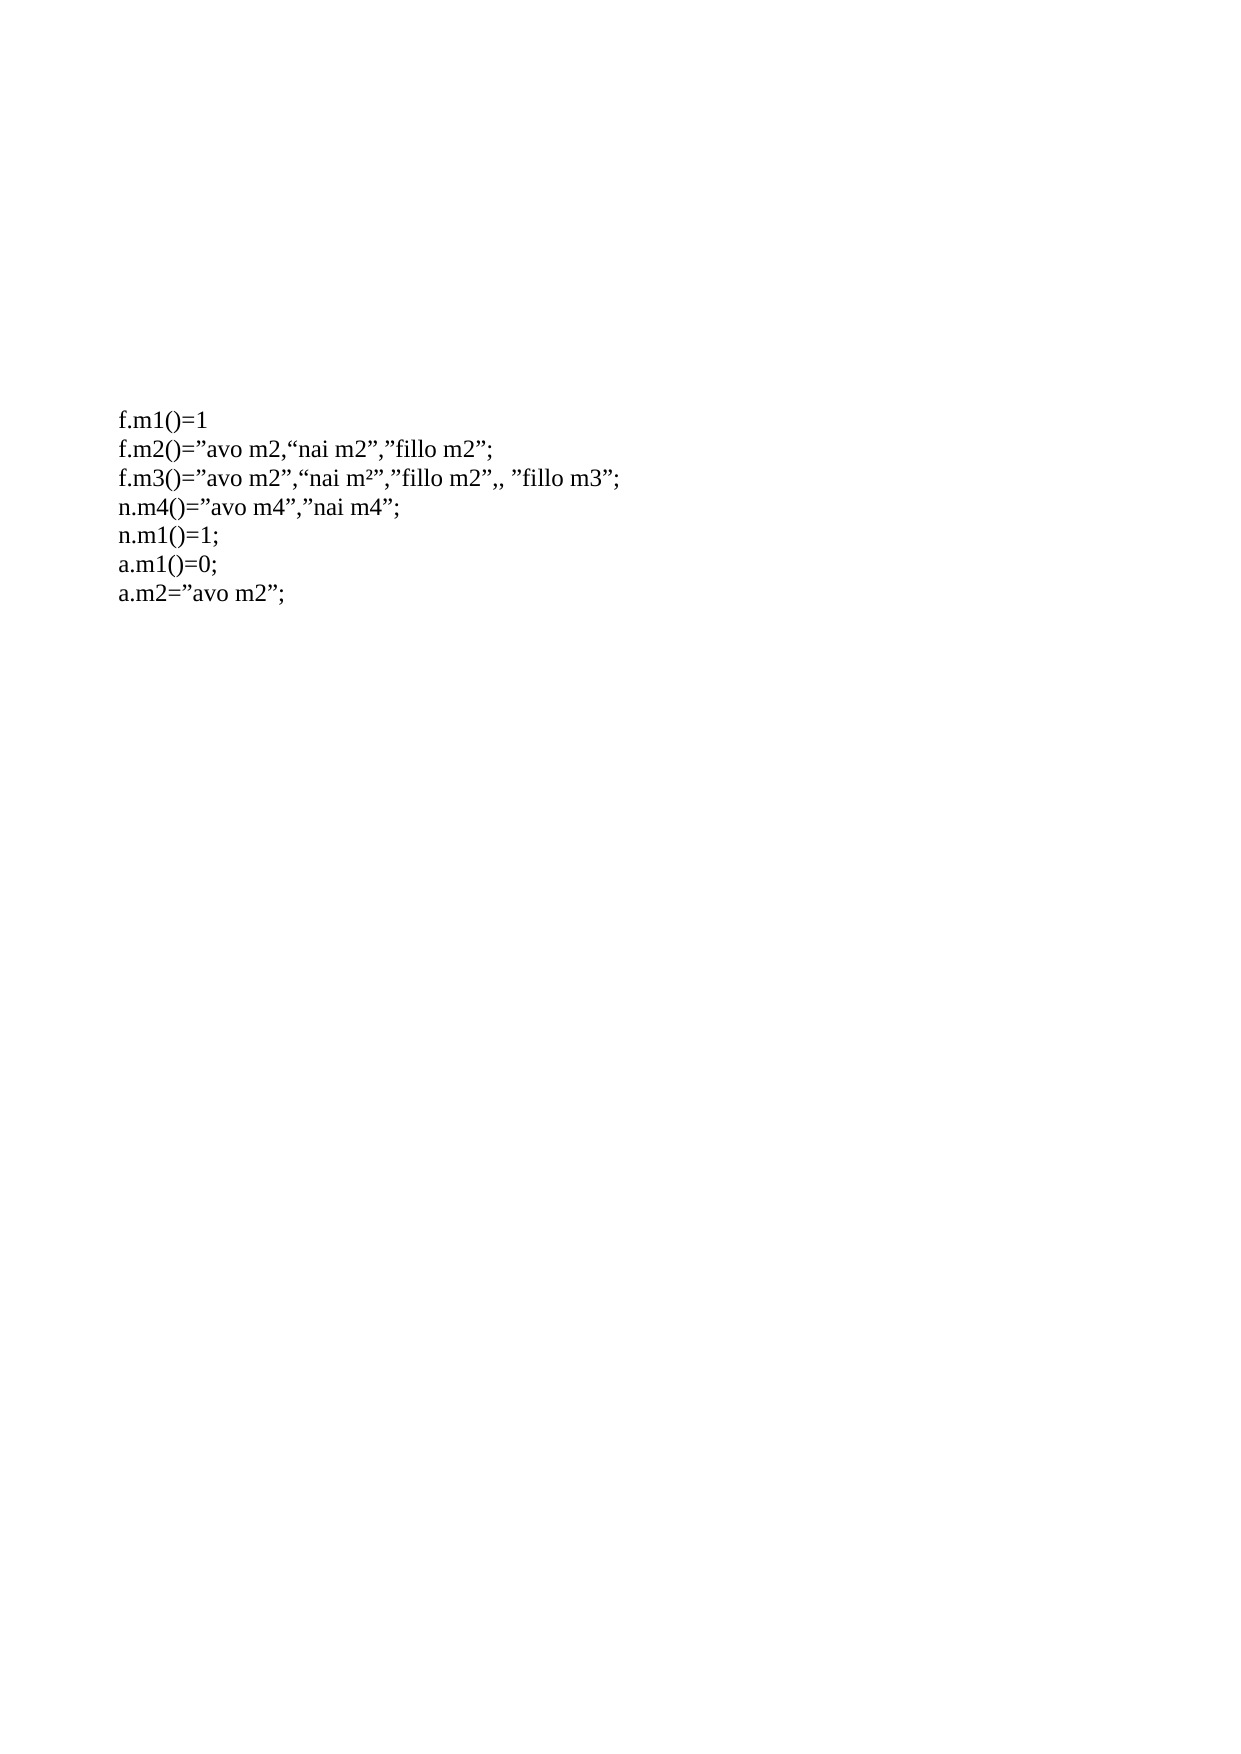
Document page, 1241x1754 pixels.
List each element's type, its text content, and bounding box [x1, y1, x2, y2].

text n.m4()=”avo m4”,”nai m4”; [118, 492, 1122, 521]
text f.m3()=”avo m2”,“nai m²”,”fillo m2”,, ”fillo m3”; [118, 463, 1122, 492]
text a.m2=”avo m2”; [118, 578, 1122, 607]
text n.m1()=1; [118, 521, 1122, 549]
text f.m2()=”avo m2,“nai m2”,”fillo m2”; [118, 434, 1122, 463]
text f.m1()=1 [118, 406, 1122, 434]
text a.m1()=0; [118, 549, 1122, 578]
